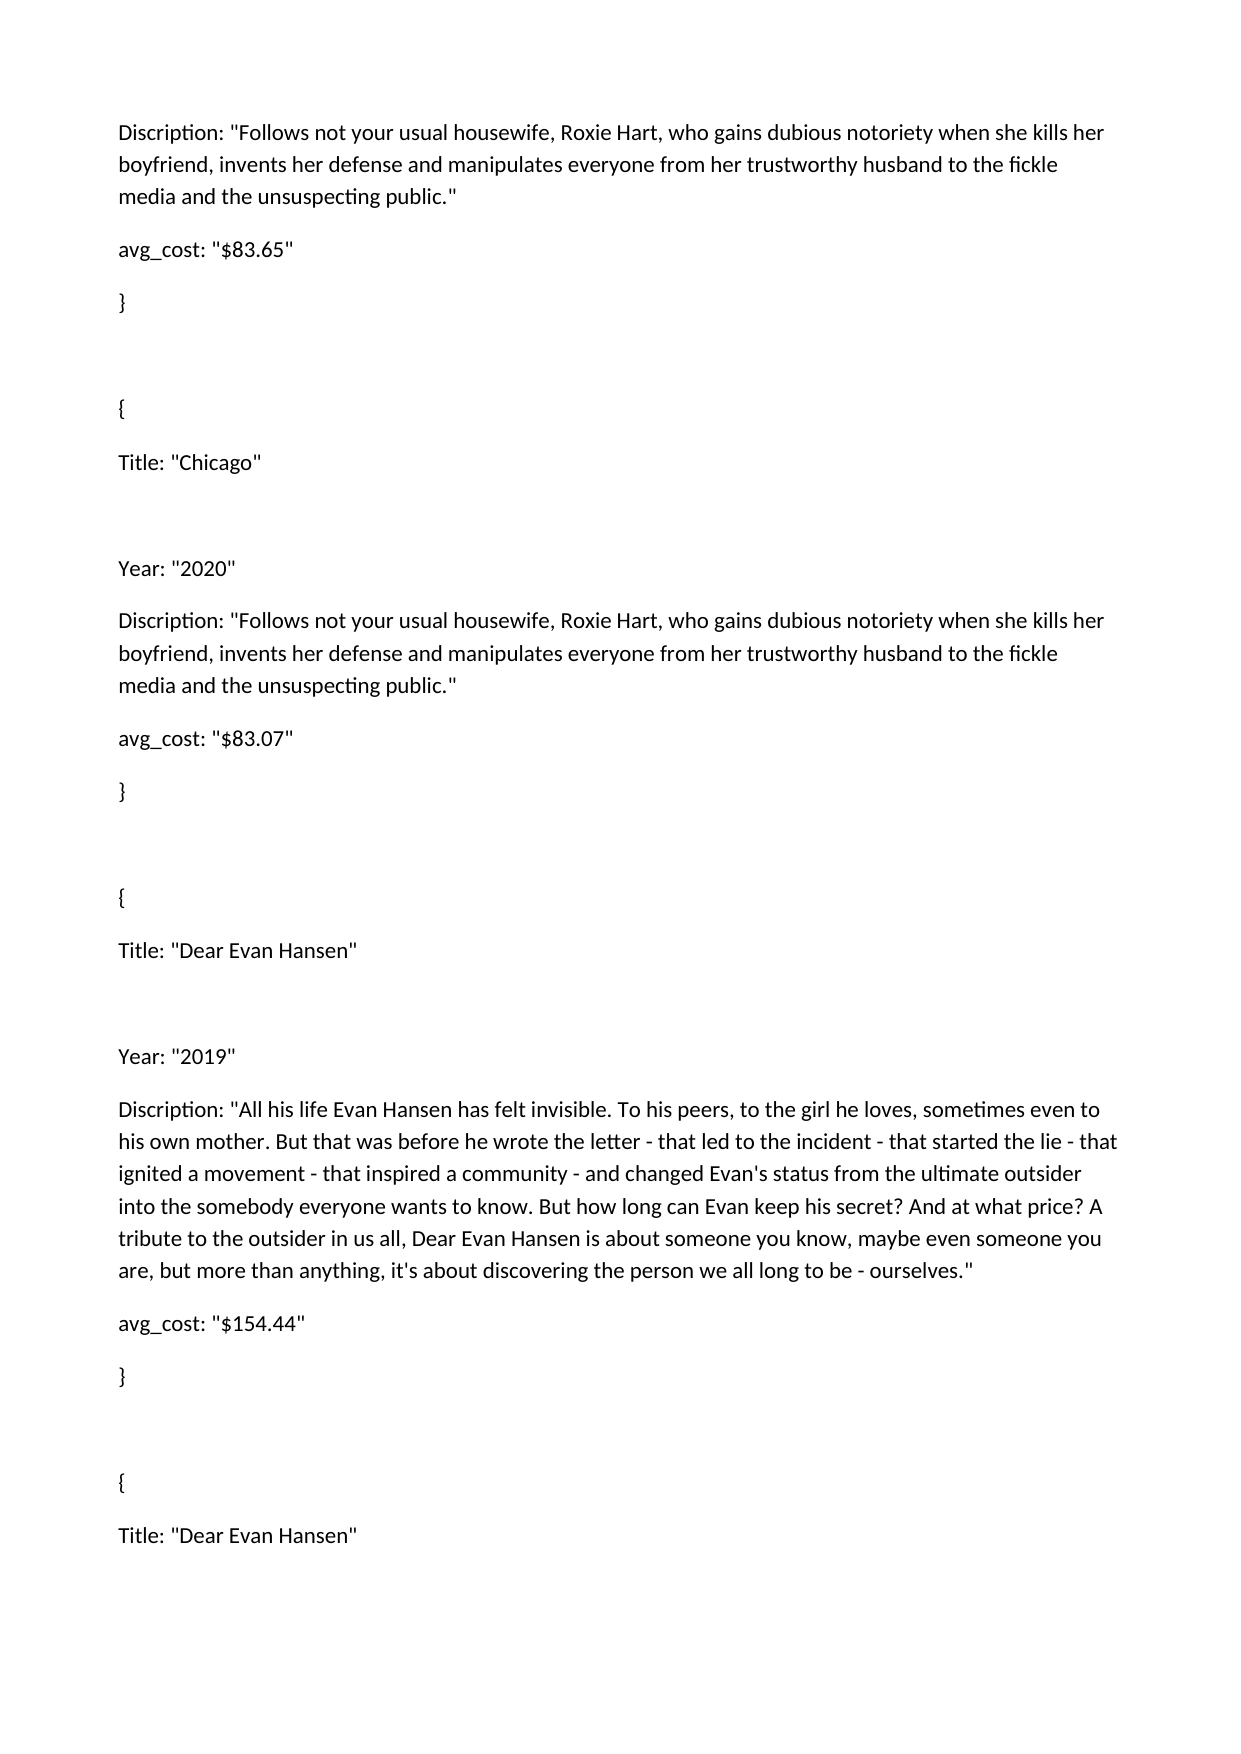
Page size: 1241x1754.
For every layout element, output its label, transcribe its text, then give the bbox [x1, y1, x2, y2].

text { [118, 883, 1122, 911]
text Year: "2019" [118, 1042, 1122, 1070]
text Discription: "All his life Evan Hansen has felt invisible. To his peers, to the girl he loves, sometimes even to his own mother. But that was before he wrote the letter - that led to the incident - that started the lie - that ignited a movement - that inspired a community - and changed Evan's status from the ultimate outsider into the somebody everyone wants to know. But how long can Evan keep his secret? And at what price? A tribute to the outsider in us all, Dear Evan Hansen is about someone you know, maybe even someone you are, but more than anything, it's about discovering the person we all long to be - ourselves." [118, 1095, 1122, 1284]
text } [118, 288, 1122, 317]
text Discription: "Follows not your usual housewife, Roxie Hart, who gains dubious notoriety when she kills her boyfriend, invents her defense and manipulates everyone from her trustworthy husband to the fickle media and the unsuspecting public." [118, 607, 1122, 699]
text } [118, 1362, 1122, 1390]
text Title: "Dear Evan Hansen" [118, 1521, 1122, 1549]
text Title: "Chicago" [118, 448, 1122, 476]
text avg_cost: "$83.07" [118, 724, 1122, 752]
text { [118, 1468, 1122, 1496]
text Discription: "Follows not your usual housewife, Roxie Hart, who gains dubious notoriety when she kills her boyfriend, invents her defense and manipulates everyone from her trustworthy husband to the fickle media and the unsuspecting public." [118, 118, 1122, 211]
text avg_cost: "$83.65" [118, 236, 1122, 263]
text Year: "2020" [118, 554, 1122, 582]
text avg_cost: "$154.44" [118, 1309, 1122, 1337]
text Title: "Dear Evan Hansen" [118, 936, 1122, 964]
text { [118, 394, 1122, 423]
text } [118, 777, 1122, 805]
